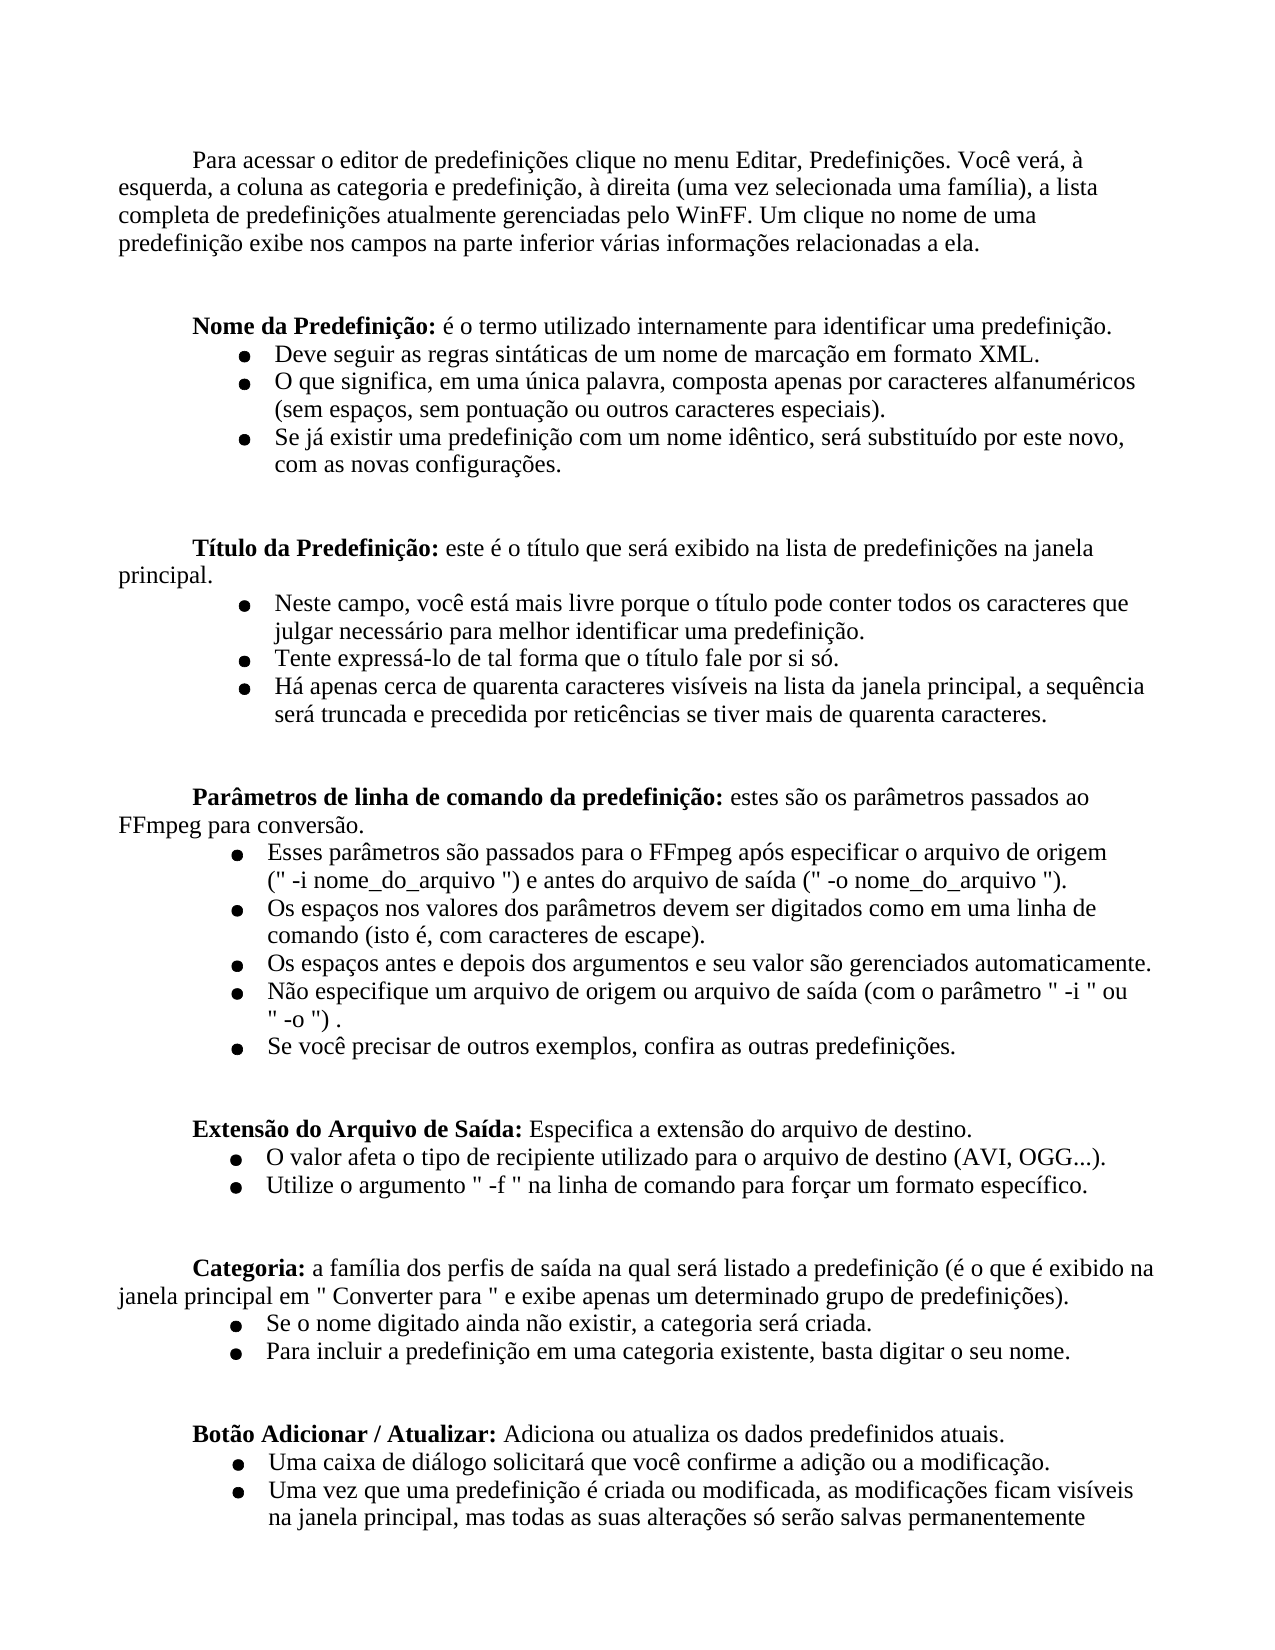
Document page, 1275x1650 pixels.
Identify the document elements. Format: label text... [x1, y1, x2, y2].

text Categoria: a família dos perfis de saída na qual será listado a predefinição (é o que é exibido na janela principal em " Converter para " e exibe apenas um determinado grupo de predefinições). [118, 1254, 1157, 1309]
list Utilize o argumento " -f " na linha de comando para forçar um formato específico. [228, 1171, 1157, 1199]
list Não especifique um arquivo de origem ou arquivo de saída (com o parâmetro " -i " ou " -o ") . [229, 977, 1157, 1032]
list Para incluir a predefinição em uma categoria existente, basta digitar o seu nome. [228, 1337, 1157, 1365]
text Extensão do Arquivo de Saída: Especifica a extensão do arquivo de destino. [118, 1088, 1157, 1143]
list Os espaços nos valores dos parâmetros devem ser digitados como em uma linha de comando (isto é, com caracteres de escape). [229, 894, 1157, 949]
text Botão Adicionar / Atualizar: Adiciona ou atualiza os dados predefinidos atuais. [118, 1420, 1157, 1448]
text Título da Predefinição: este é o título que será exibido na lista de predefinições na janela principal. [118, 534, 1157, 589]
text Nome da Predefinição: é o termo utilizado internamente para identificar uma predefinição. [118, 312, 1157, 340]
list Deve seguir as regras sintáticas de um nome de marcação em formato XML. [237, 340, 1157, 367]
list Há apenas cerca de quarenta caracteres visíveis na lista da janela principal, a sequência será truncada e precedida por reticências se tiver mais de quarenta caracteres. [237, 672, 1157, 728]
list O que significa, em uma única palavra, composta apenas por caracteres alfanuméricos (sem espaços, sem pontuação ou outros caracteres especiais). [237, 367, 1157, 423]
list Esses parâmetros são passados ​​para o FFmpeg após especificar o arquivo de origem [229, 838, 1157, 866]
list Neste campo, você está mais livre porque o título pode conter todos os caracteres que julgar necessário para melhor identificar uma predefinição. [237, 589, 1157, 644]
list (" -i nome_do_arquivo ") e antes do arquivo de saída (" -o nome_do_arquivo "). [229, 866, 1157, 894]
list Se o nome digitado ainda não existir, a categoria será criada. [228, 1309, 1157, 1337]
list Uma caixa de diálogo solicitará que você confirme a adição ou a modificação. [231, 1448, 1157, 1476]
list Uma vez que uma predefinição é criada ou modificada, as modificações ficam visíveis na janela principal, mas todas as suas alterações só serão salvas permanentemente [231, 1476, 1157, 1531]
list Os espaços antes e depois dos argumentos e seu valor são gerenciados automaticamente. [229, 949, 1157, 977]
list O valor afeta o tipo de recipiente utilizado para o arquivo de destino (AVI, OGG...). [228, 1143, 1157, 1171]
list Se já existir uma predefinição com um nome idêntico, será substituído por este novo, com as novas configurações. [237, 423, 1157, 478]
list Se você precisar de outros exemplos, confira as outras predefinições. [229, 1032, 1157, 1060]
text Para acessar o editor de predefinições clique no menu Editar, Predefinições. Você verá, à esquerda, a coluna as categoria e predefinição, à direita (uma vez selecionada uma família), a lista completa de predefinições atualmente gerenciadas pelo WinFF. Um clique no nome de uma predefinição exibe nos campos na parte inferior várias informações relacionadas a ela. [118, 146, 1157, 257]
list Tente expressá-lo de tal forma que o título fale por si só. [237, 644, 1157, 672]
text Parâmetros de linha de comando da predefinição: estes são os parâmetros passados ​​ao FFmpeg para conversão. [118, 783, 1157, 838]
